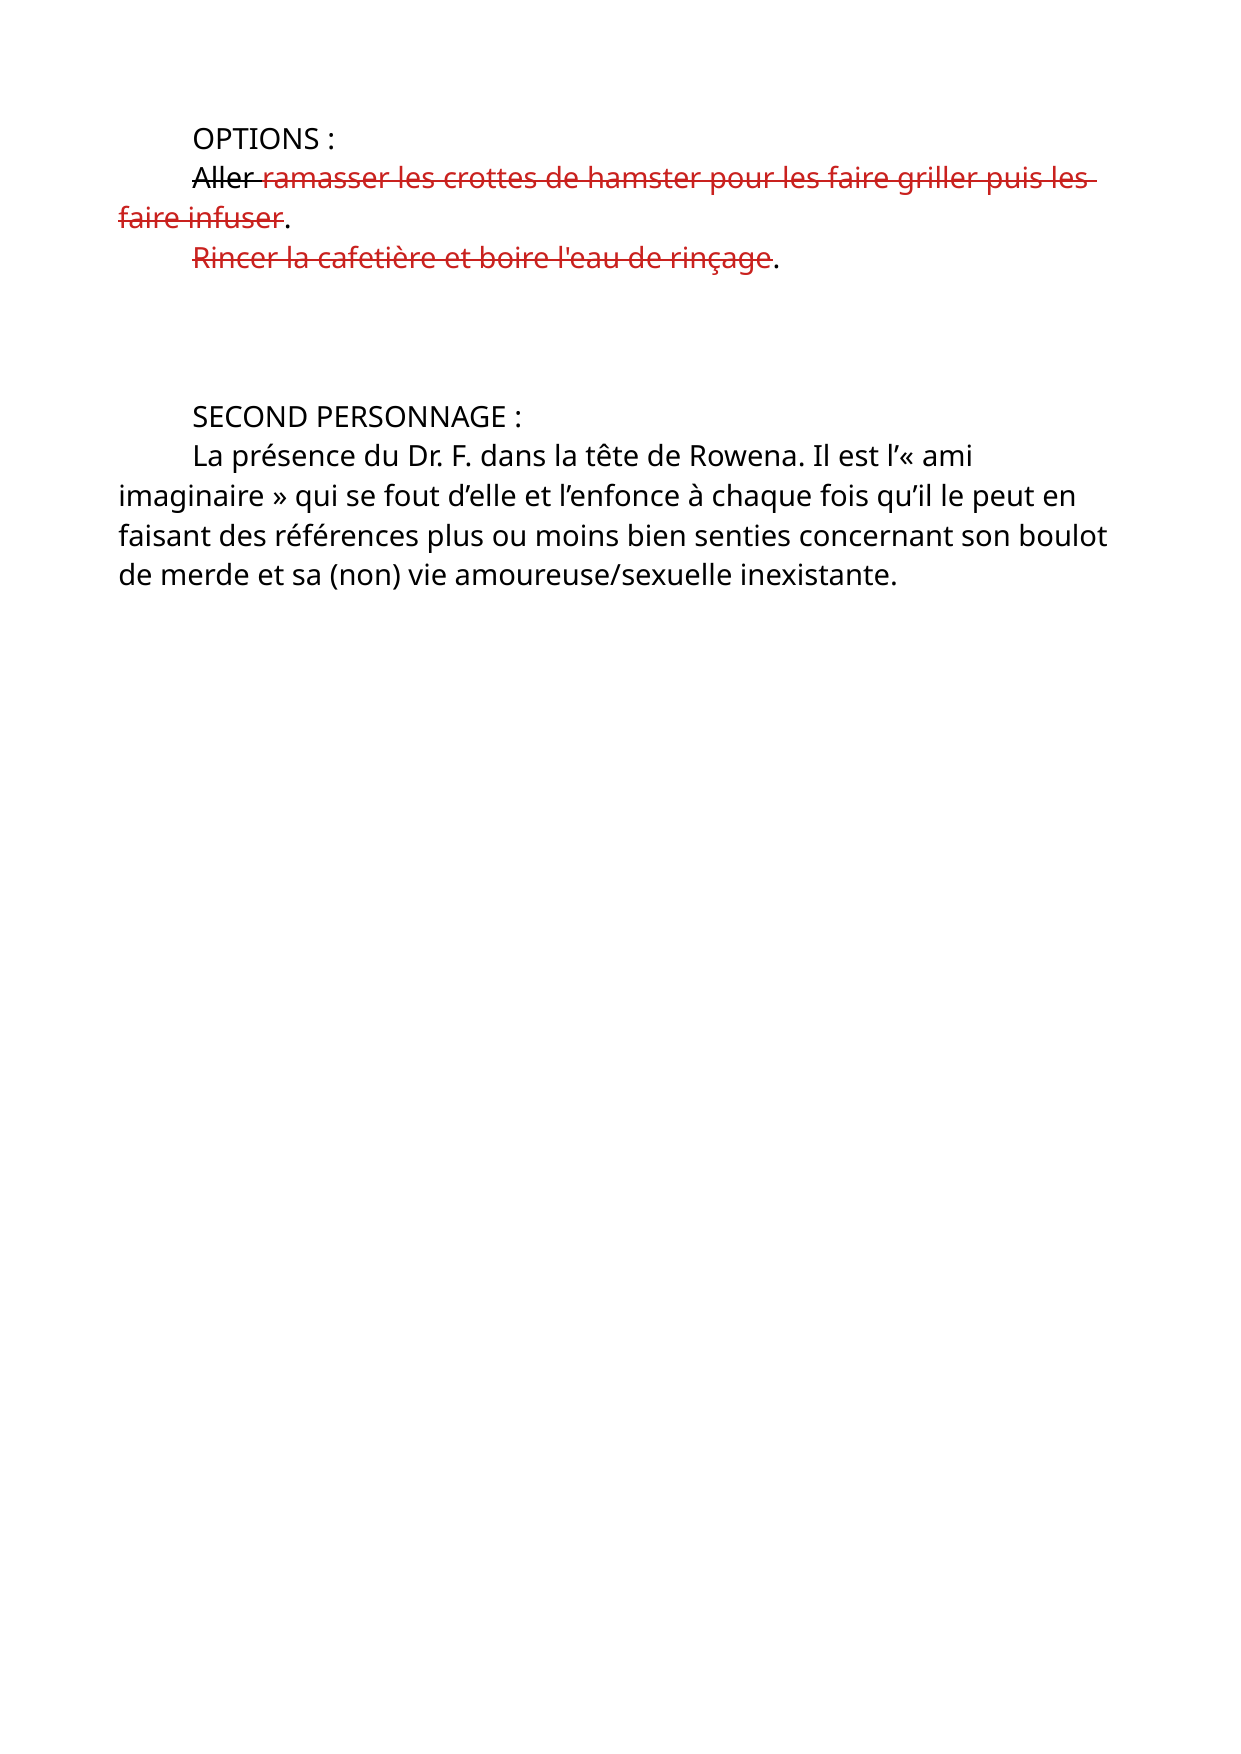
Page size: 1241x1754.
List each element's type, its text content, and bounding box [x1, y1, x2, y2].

text OPTIONS : [118, 118, 1122, 158]
text La présence du Dr. F. dans la tête de Rowena. Il est l’« ami imaginaire » qui se fout d’elle et l’enfonce à chaque fois qu’il le peut en faisant des références plus ou moins bien senties concernant son boulot de merde et sa (non) vie amoureuse/sexuelle inexistante. [118, 436, 1122, 594]
text SECOND PERSONNAGE : [118, 396, 1122, 436]
text Rincer la cafetière et boire l'eau de rinçage. [118, 237, 1122, 277]
text Aller ramasser les crottes de hamster pour les faire griller puis les faire infuser. [118, 158, 1122, 237]
